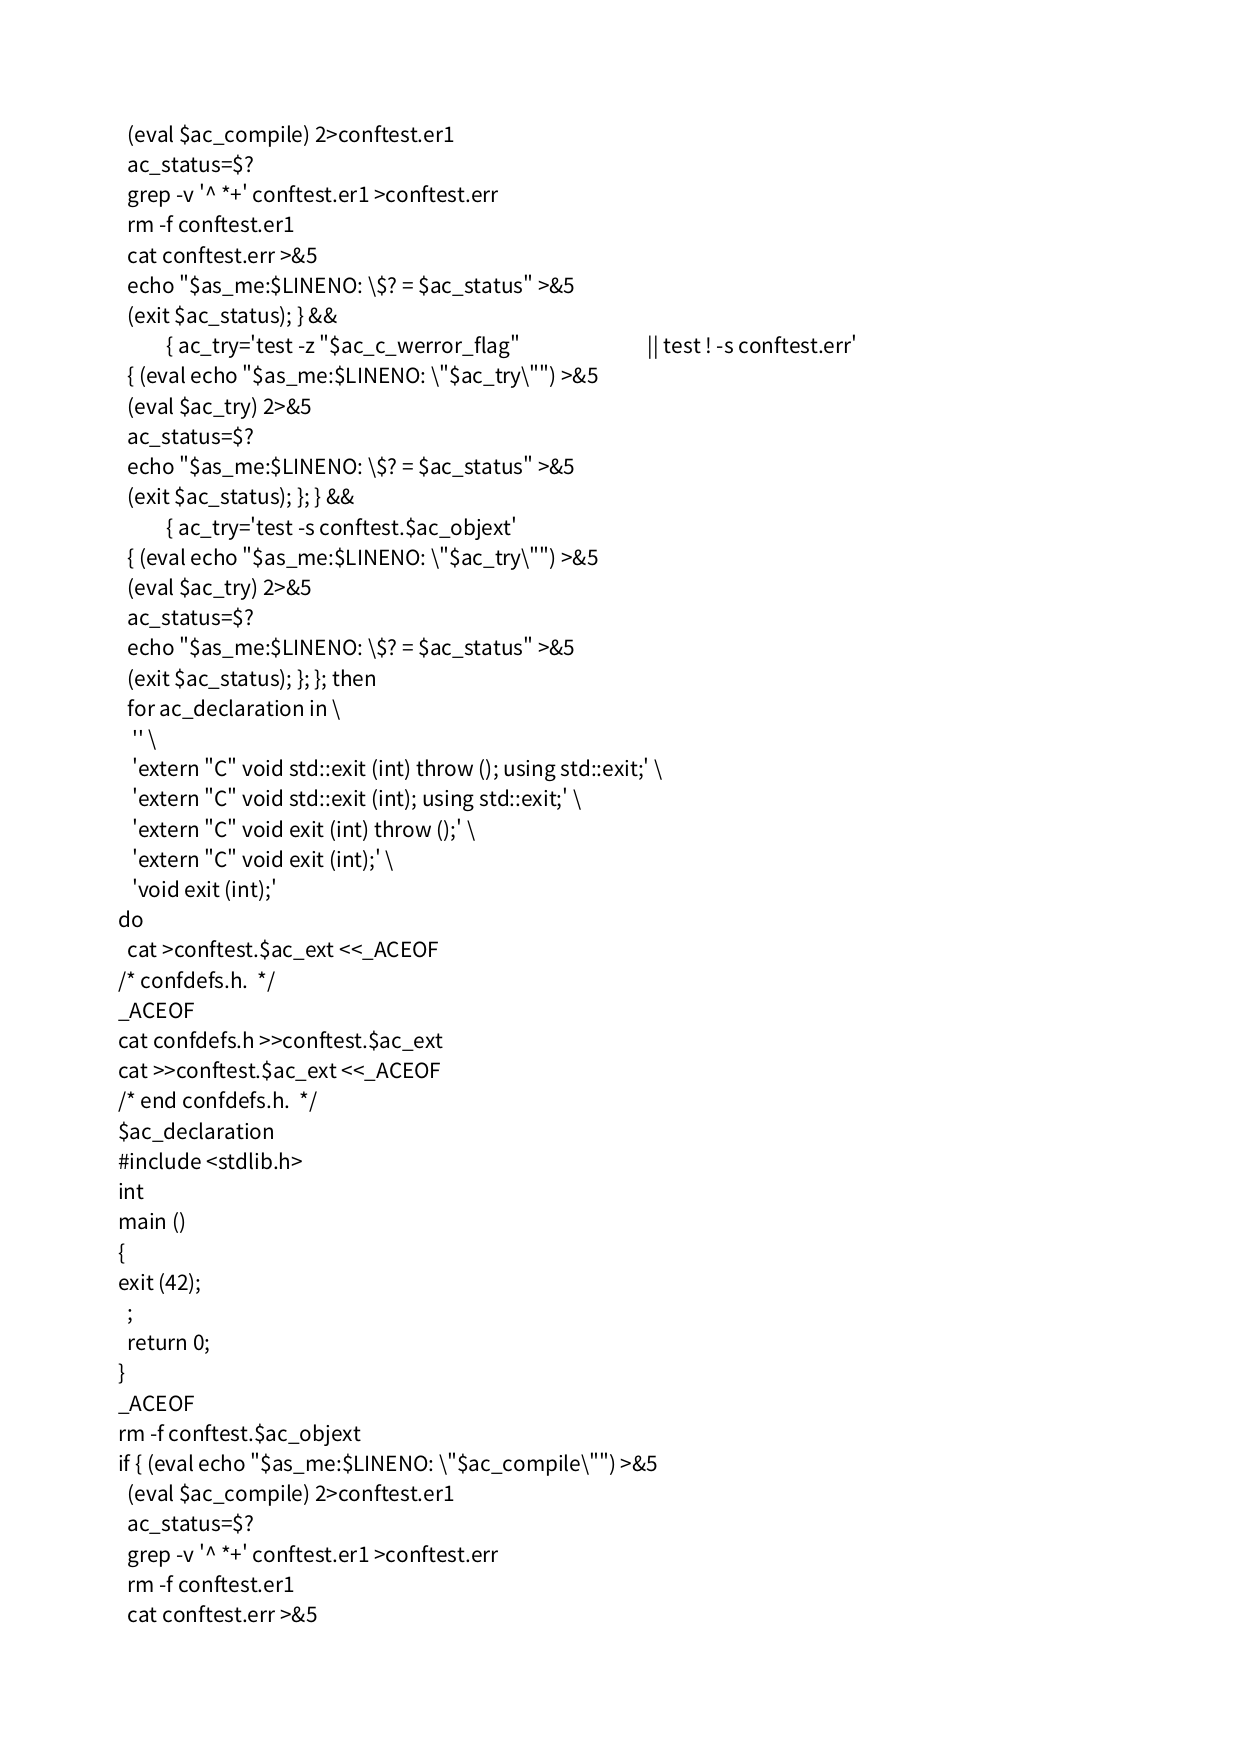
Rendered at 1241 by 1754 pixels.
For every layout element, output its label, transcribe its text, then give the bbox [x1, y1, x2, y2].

text ac_status=$? [118, 1508, 1122, 1538]
text /* confdefs.h. */ [118, 964, 1122, 994]
text 'extern "C" void exit (int) throw ();' \ [118, 813, 1122, 843]
text int [118, 1175, 1122, 1206]
text { (eval echo "$as_me:$LINENO: \"$ac_try\"") >&5 [118, 541, 1122, 571]
text cat conftest.err >&5 [118, 239, 1122, 269]
text if { (eval echo "$as_me:$LINENO: \"$ac_compile\"") >&5 [118, 1447, 1122, 1477]
text ac_status=$? [118, 148, 1122, 178]
text (exit $ac_status); } && [118, 299, 1122, 329]
text rm -f conftest.er1 [118, 1568, 1122, 1598]
text 'void exit (int);' [118, 873, 1122, 903]
text (exit $ac_status); }; } && [118, 481, 1122, 511]
text } [118, 1357, 1122, 1387]
text { (eval echo "$as_me:$LINENO: \"$ac_try\"") >&5 [118, 360, 1122, 390]
text _ACEOF [118, 1387, 1122, 1417]
text 'extern "C" void std::exit (int); using std::exit;' \ [118, 783, 1122, 813]
text _ACEOF [118, 994, 1122, 1024]
text (eval $ac_compile) 2>conftest.er1 [118, 118, 1122, 148]
text 'extern "C" void exit (int);' \ [118, 843, 1122, 873]
text ac_status=$? [118, 601, 1122, 632]
text 'extern "C" void std::exit (int) throw (); using std::exit;' \ [118, 752, 1122, 783]
text (eval $ac_try) 2>&5 [118, 390, 1122, 420]
text exit (42); [118, 1266, 1122, 1296]
text for ac_declaration in \ [118, 692, 1122, 722]
text ac_status=$? [118, 420, 1122, 450]
text cat confdefs.h >>conftest.$ac_ext [118, 1024, 1122, 1054]
text echo "$as_me:$LINENO: \$? = $ac_status" >&5 [118, 269, 1122, 299]
text do [118, 903, 1122, 934]
text echo "$as_me:$LINENO: \$? = $ac_status" >&5 [118, 450, 1122, 481]
text (exit $ac_status); }; }; then [118, 662, 1122, 692]
text ; [118, 1296, 1122, 1326]
text #include <stdlib.h> [118, 1145, 1122, 1175]
text echo "$as_me:$LINENO: \$? = $ac_status" >&5 [118, 632, 1122, 662]
text rm -f conftest.er1 [118, 209, 1122, 239]
text { ac_try='test -s conftest.$ac_objext' [118, 511, 1122, 541]
text (eval $ac_compile) 2>conftest.er1 [118, 1477, 1122, 1508]
text $ac_declaration [118, 1115, 1122, 1145]
text grep -v '^ *+' conftest.er1 >conftest.err [118, 1538, 1122, 1568]
text cat >>conftest.$ac_ext <<_ACEOF [118, 1054, 1122, 1085]
text main () [118, 1206, 1122, 1236]
text /* end confdefs.h. */ [118, 1085, 1122, 1115]
text return 0; [118, 1326, 1122, 1357]
text { [118, 1236, 1122, 1266]
text rm -f conftest.$ac_objext [118, 1417, 1122, 1447]
text '' \ [118, 722, 1122, 752]
text grep -v '^ *+' conftest.er1 >conftest.err [118, 178, 1122, 209]
text (eval $ac_try) 2>&5 [118, 571, 1122, 601]
text cat >conftest.$ac_ext <<_ACEOF [118, 934, 1122, 964]
text cat conftest.err >&5 [118, 1598, 1122, 1628]
text { ac_try='test -z "$ac_c_werror_flag" || test ! -s conftest.err' [118, 329, 1122, 360]
